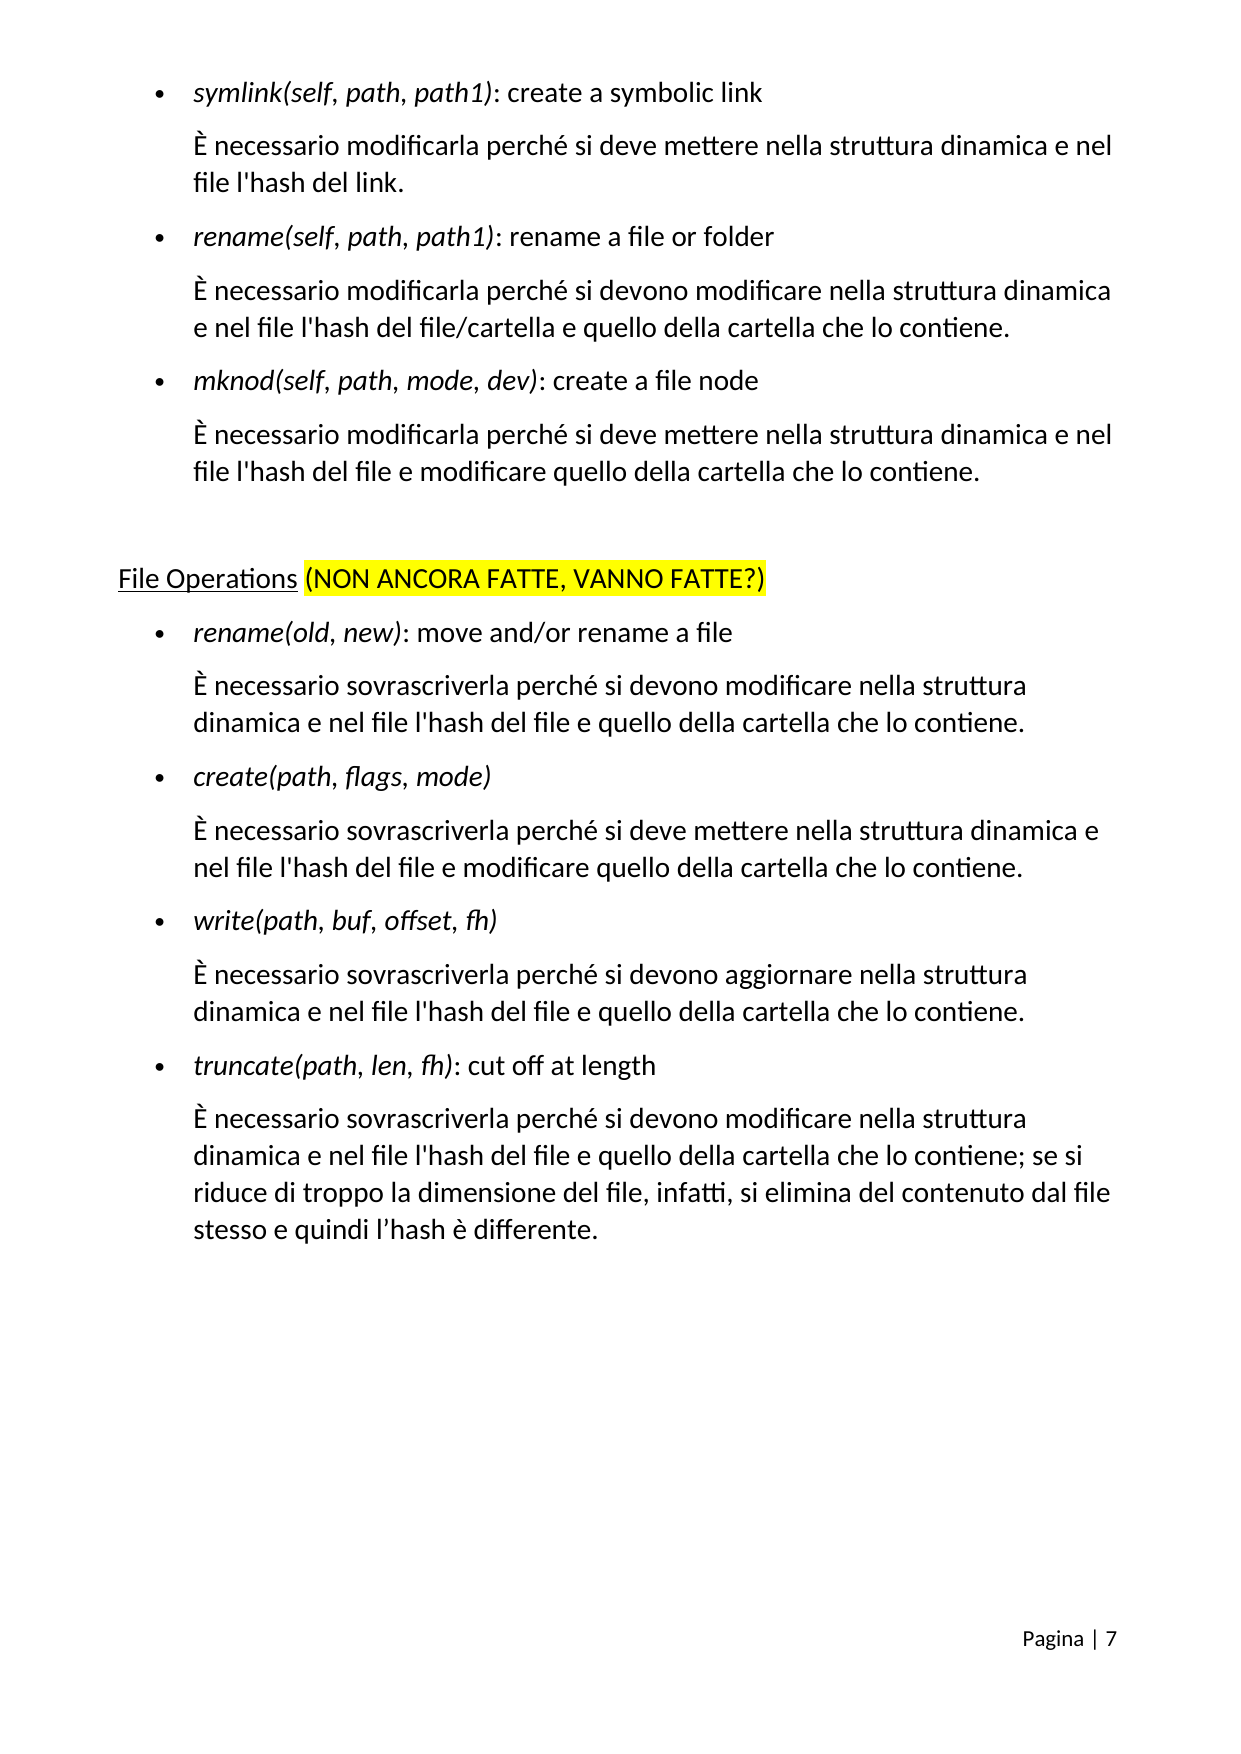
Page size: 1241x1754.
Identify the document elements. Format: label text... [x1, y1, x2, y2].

list È necessario modificarla perché si deve mettere nella struttura dinamica e nel file l'hash del file e modificare quello della cartella che lo contiene. [193, 416, 1122, 488]
list write(path, buf, offset, fh) [156, 902, 1122, 938]
list È necessario sovrascriverla perché si deve mettere nella struttura dinamica e nel file l'hash del file e modificare quello della cartella che lo contiene. [193, 812, 1122, 884]
list È necessario modificarla perché si deve mettere nella struttura dinamica e nel file l'hash del link. [193, 127, 1122, 200]
list È necessario sovrascriverla perché si devono modificare nella struttura dinamica e nel file l'hash del file e quello della cartella che lo contiene; se si riduce di troppo la dimensione del file, infatti, si elimina del contenuto dal file stesso e quindi l’hash è differente. [193, 1100, 1122, 1247]
list symlink(self, path, path1): create a symbolic link [156, 74, 1122, 109]
list È necessario sovrascriverla perché si devono aggiornare nella struttura dinamica e nel file l'hash del file e quello della cartella che lo contiene. [193, 956, 1122, 1029]
list create(path, flags, mode) [156, 758, 1122, 794]
list mknod(self, path, mode, dev): create a file node [156, 362, 1122, 398]
list truncate(path, len, fh): cut off at length [156, 1047, 1122, 1082]
list rename(old, new): move and/or rename a file [156, 614, 1122, 649]
text File Operations (NON ANCORA FATTE, VANNO FATTE?) [118, 560, 1122, 596]
list È necessario modificarla perché si devono modificare nella struttura dinamica e nel file l'hash del file/cartella e quello della cartella che lo contiene. [193, 272, 1122, 344]
list rename(self, path, path1): rename a file or folder [156, 218, 1122, 254]
list È necessario sovrascriverla perché si devono modificare nella struttura dinamica e nel file l'hash del file e quello della cartella che lo contiene. [193, 667, 1122, 740]
